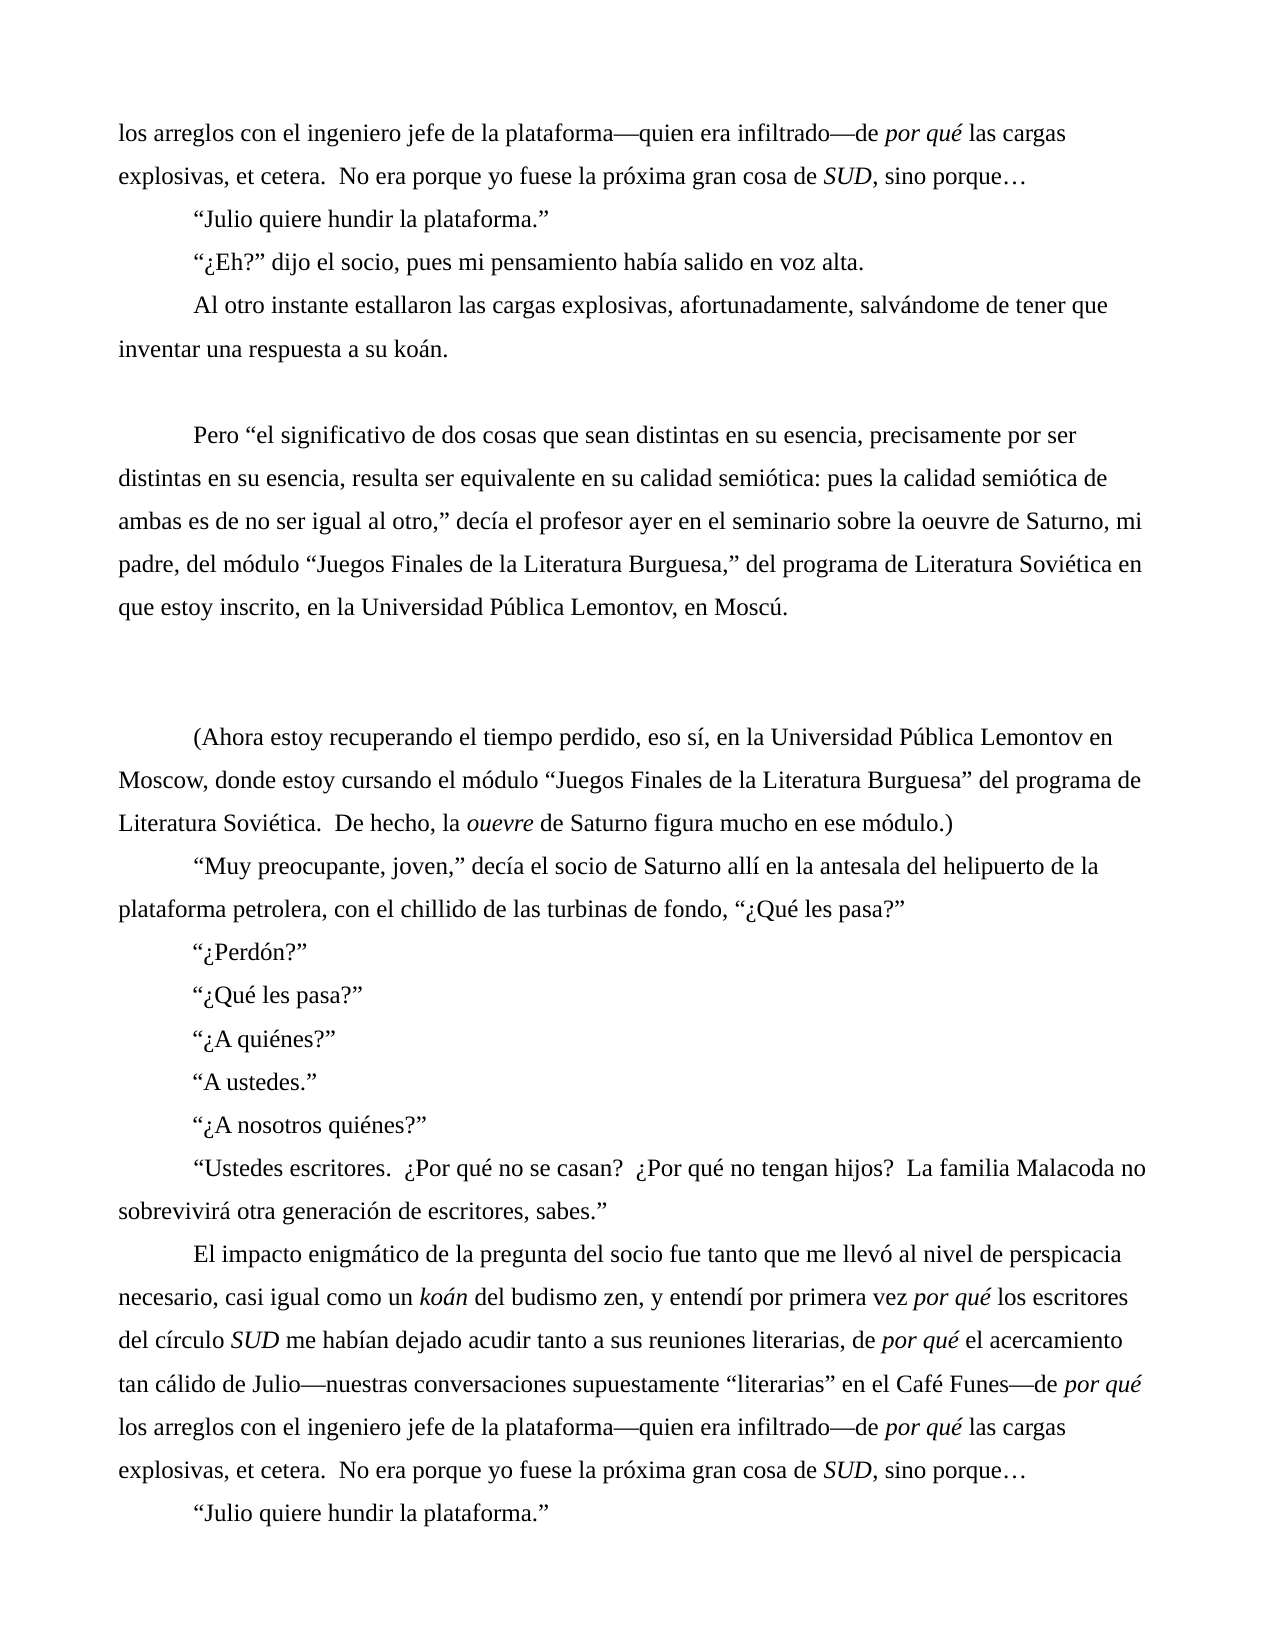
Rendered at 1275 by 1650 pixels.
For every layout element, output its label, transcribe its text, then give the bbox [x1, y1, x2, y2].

text los arreglos con el ingeniero jefe de la plataforma—quien era infiltrado—de por qué las cargas explosivas, et cetera. No era porque yo fuese la próxima gran cosa de SUD, sino porque… [118, 118, 1157, 190]
text “¿Qué les pasa?” [118, 981, 1157, 1009]
text “¿Eh?” dijo el socio, pues mi pensamiento había salido en voz alta. [118, 247, 1157, 276]
text “¿Perdón?” [118, 937, 1157, 966]
text “¿A quiénes?” [118, 1024, 1157, 1052]
text “¿A nosotros quiénes?” [118, 1110, 1157, 1139]
text Al otro instante estallaron las cargas explosivas, afortunadamente, salvándome de tener que inventar una respuesta a su koán. [118, 291, 1157, 362]
text “Muy preocupante, joven,” decía el socio de Saturno allí en la antesala del helipuerto de la plataforma petrolera, con el chillido de las turbinas de fondo, “¿Qué les pasa?” [118, 851, 1157, 923]
text “A ustedes.” [118, 1067, 1157, 1096]
text “Julio quiere hundir la plataforma.” [118, 204, 1157, 233]
text “Julio quiere hundir la plataforma.” [118, 1498, 1157, 1527]
text Pero “el significativo de dos cosas que sean distintas en su esencia, precisamente por ser distintas en su esencia, resulta ser equivalente en su calidad semiótica: pues la calidad semiótica de ambas es de no ser igual al otro,” decía el profesor ayer en el seminario sobre la oeuvre de Saturno, mi padre, del módulo “Juegos Finales de la Literatura Burguesa,” del programa de Literatura Soviética en que estoy inscrito, en la Universidad Pública Lemontov, en Moscú. [118, 420, 1157, 621]
text “Ustedes escritores. ¿Por qué no se casan? ¿Por qué no tengan hijos? La familia Malacoda no sobrevivirá otra generación de escritores, sabes.” [118, 1153, 1157, 1225]
text (Ahora estoy recuperando el tiempo perdido, eso sí, en la Universidad Pública Lemontov en Moscow, donde estoy cursando el módulo “Juegos Finales de la Literatura Burguesa” del programa de Literatura Soviética. De hecho, la ouevre de Saturno figura mucho en ese módulo.) [118, 722, 1157, 837]
text El impacto enigmático de la pregunta del socio fue tanto que me llevó al nivel de perspicacia necesario, casi igual como un koán del budismo zen, y entendí por primera vez por qué los escritores del círculo SUD me habían dejado acudir tanto a sus reuniones literarias, de por qué el acercamiento tan cálido de Julio—nuestras conversaciones supuestamente “literarias” en el Café Funes—de por qué los arreglos con el ingeniero jefe de la plataforma—quien era infiltrado—de por qué las cargas explosivas, et cetera. No era porque yo fuese la próxima gran cosa de SUD, sino porque… [118, 1239, 1157, 1484]
